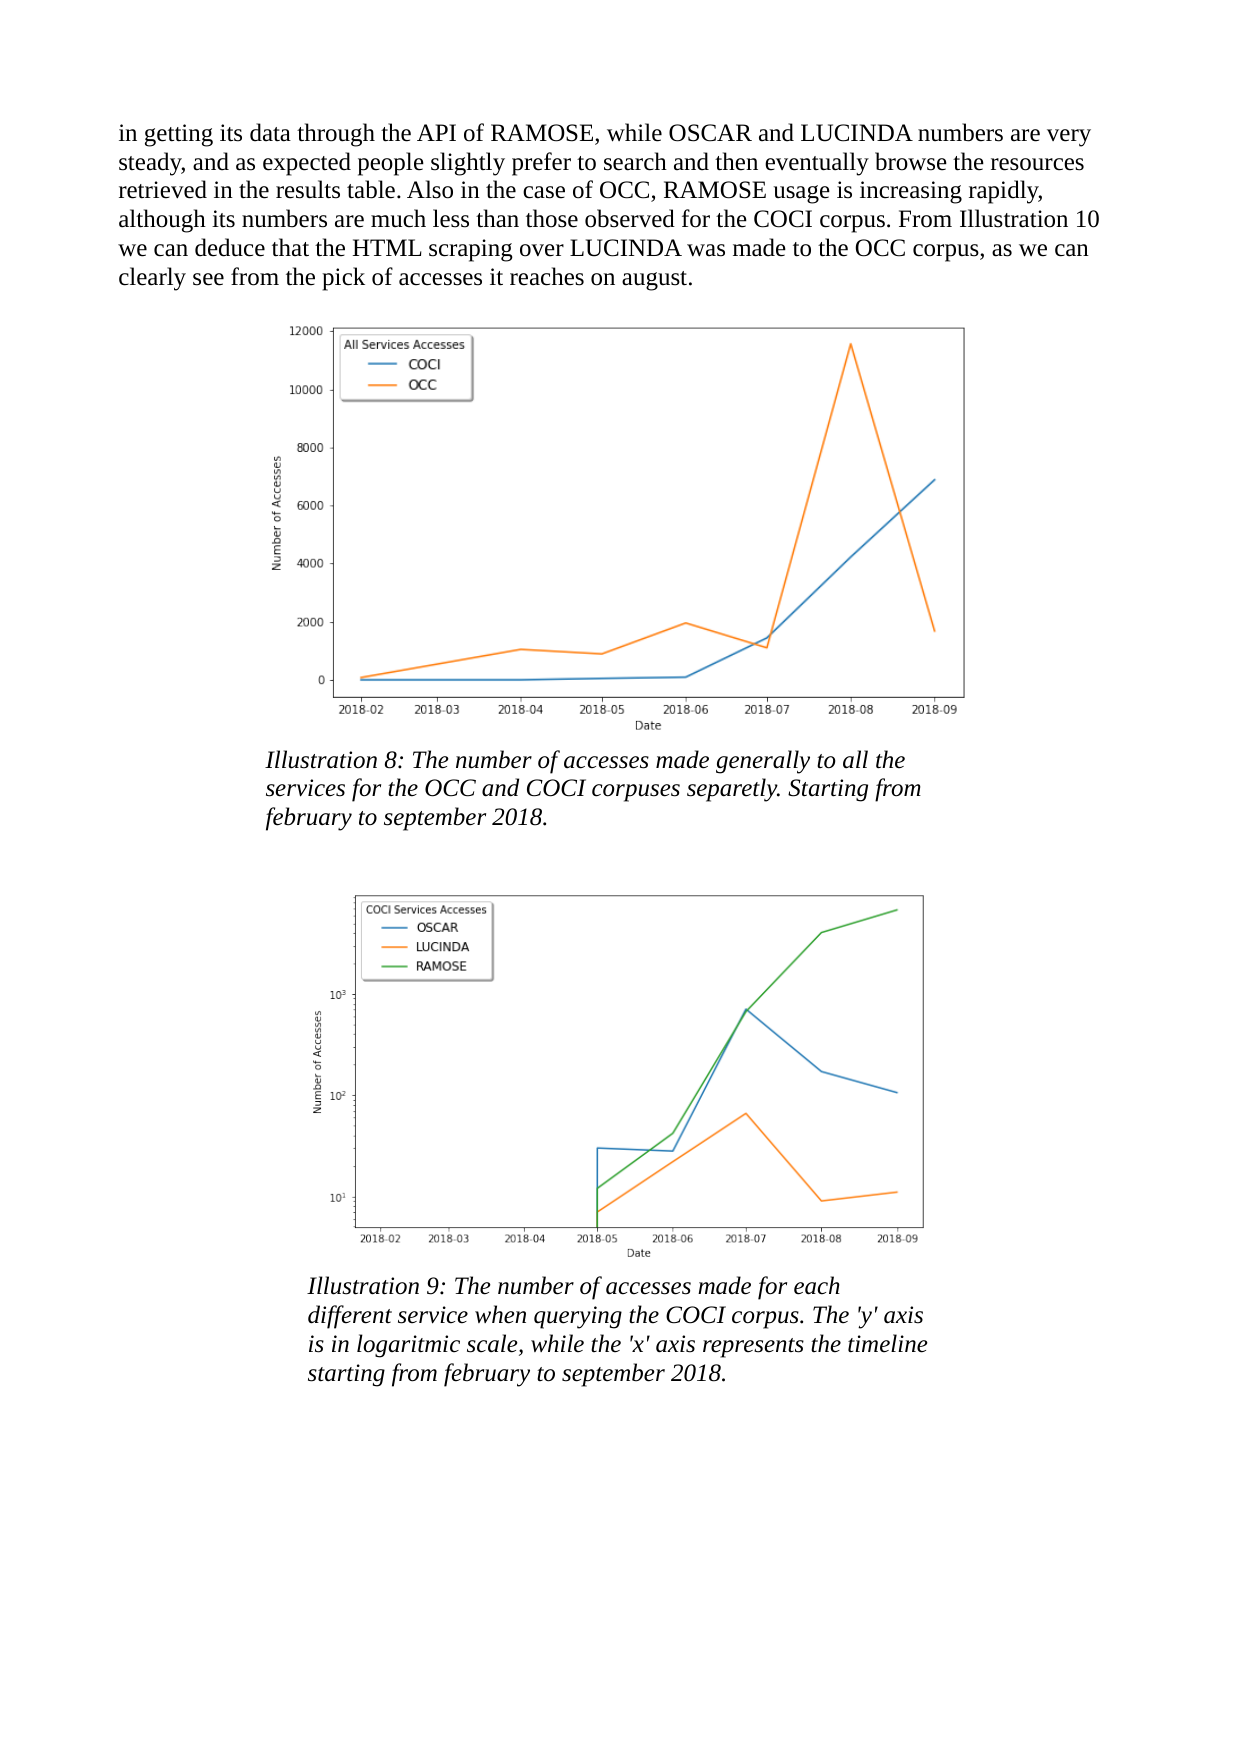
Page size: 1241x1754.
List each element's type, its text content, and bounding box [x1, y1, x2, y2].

text Illustration 9: The number of accesses made for each different service when querying the COCI corpus. The 'y' axis is in logaritmic scale, while the 'x' axis represents the timeline starting from february to september 2018. [307, 1266, 933, 1386]
picture [265, 315, 975, 740]
text in getting its data through the API of RAMOSE, while OSCAR and LUCINDA numbers are very steady, and as expected people slightly prefer to search and then eventually browse the resources retrieved in the results table. Also in the case of OCC, RAMOSE usage is increasing rapidly, although its numbers are much less than those observed for the COCI corpus. From Illustration 10 we can deduce that the HTML scraping over LUCINDA was made to the OCC corpus, as we can clearly see from the pick of accesses it reaches on august. [118, 118, 1122, 291]
text Illustration 8: The number of accesses made generally to all the services for the OCC and COCI corpuses separetly. Starting from february to september 2018. [265, 740, 975, 831]
picture [307, 884, 933, 1266]
